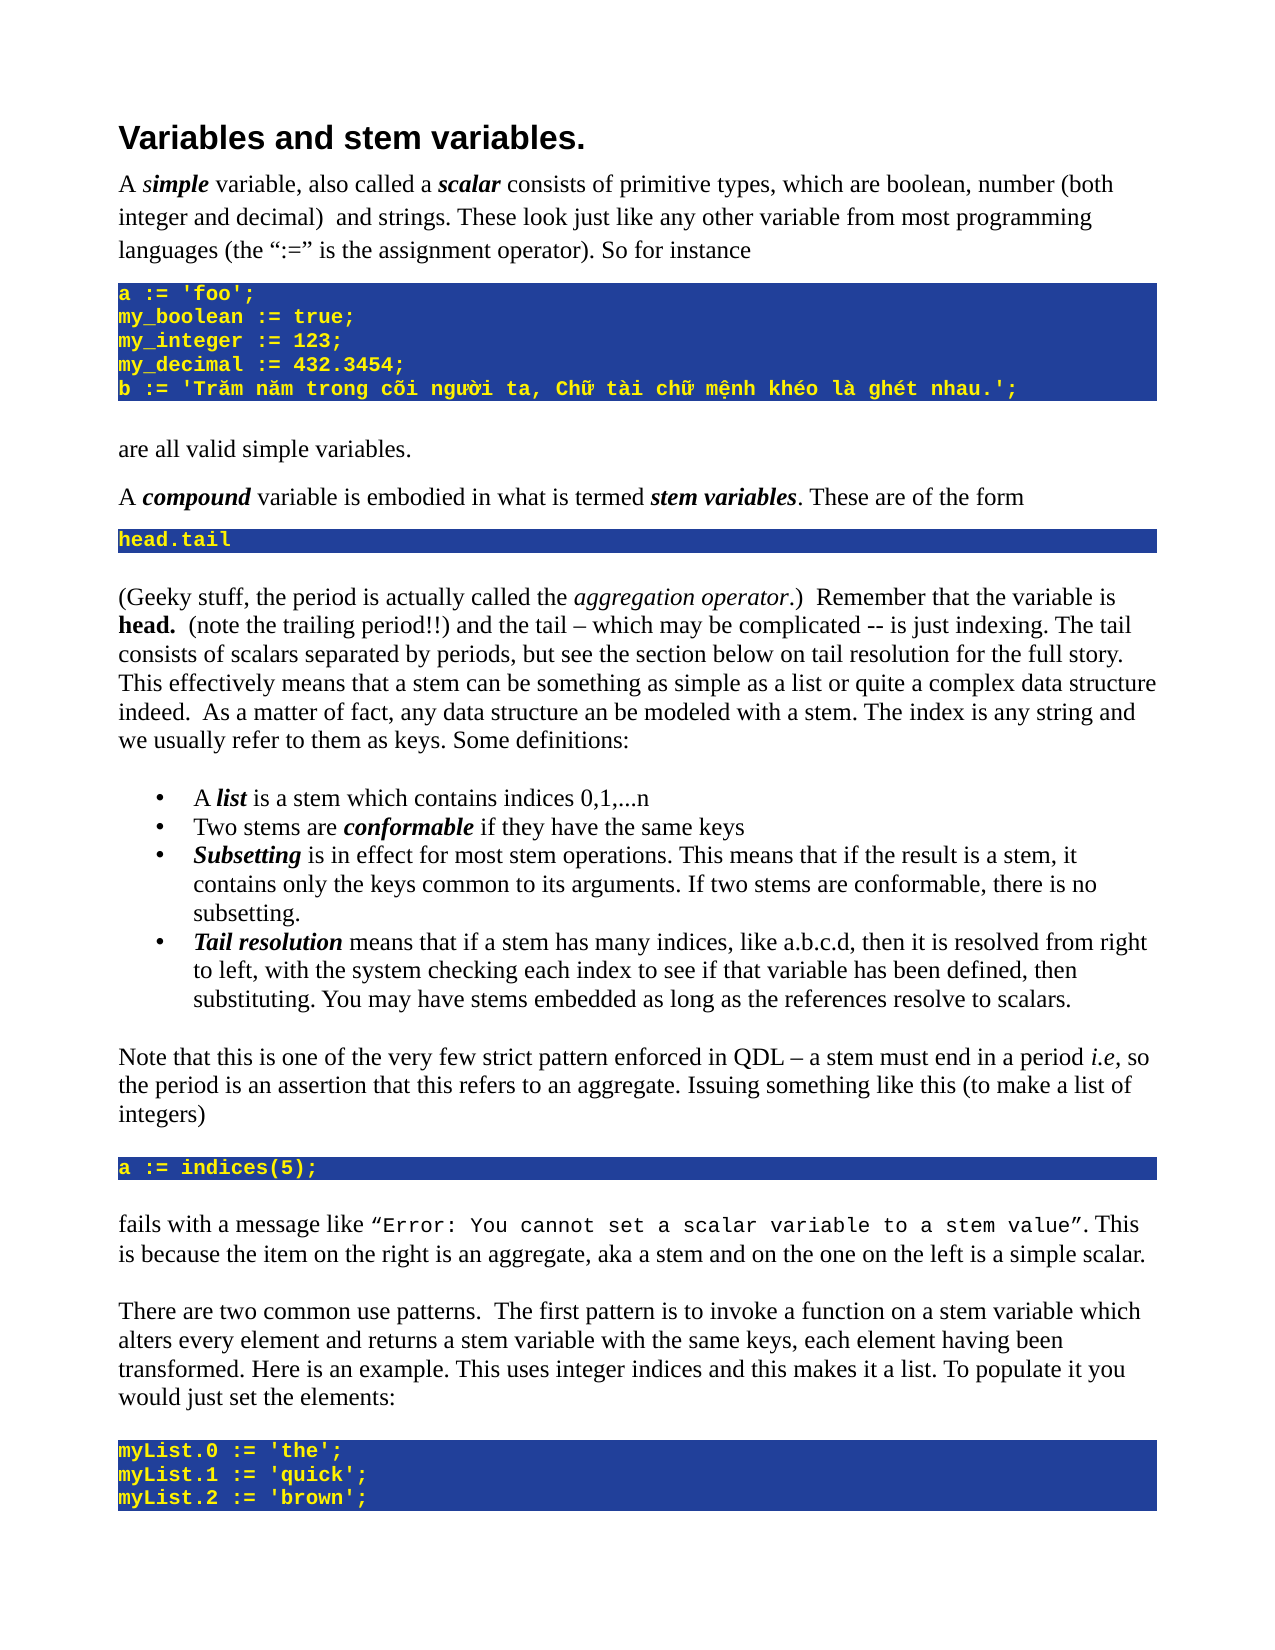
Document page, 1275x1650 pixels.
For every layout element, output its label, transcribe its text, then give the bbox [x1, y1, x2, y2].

text myList.0 := 'the'; [118, 1440, 1157, 1464]
list Two stems are conformable if they have the same keys [156, 812, 1157, 841]
subtitle Variables and stem variables. [118, 118, 1157, 157]
text A compound variable is embodied in what is termed stem variables. These are of the form [118, 482, 1157, 511]
text Note that this is one of the very few strict pattern enforced in QDL – a stem must end in a period i.e, so the period is an assertion that this refers to an aggregate. Issuing something like this (to make a list of integers) [118, 1042, 1157, 1128]
text myList.1 := 'quick'; [118, 1464, 1157, 1487]
text my_decimal := 432.3454; [118, 354, 1157, 377]
list Tail resolution means that if a stem has many indices, like a.b.c.d, then it is resolved from right to left, with the system checking each index to see if that variable has been defined, then substituting. You may have stems embedded as long as the references resolve to scalars. [156, 927, 1157, 1013]
text are all valid simple variables. [118, 401, 1157, 463]
text myList.2 := 'brown'; [118, 1487, 1157, 1511]
text fails with a message like “Error: You cannot set a scalar variable to a stem value”. This is because the item on the right is an aggregate, aka a stem and on the one on the left is a simple scalar. [118, 1209, 1157, 1267]
list Subsetting is in effect for most stem operations. This means that if the result is a stem, it contains only the keys common to its arguments. If two stems are conformable, there is no subsetting. [156, 841, 1157, 927]
text my_boolean := true; [118, 307, 1157, 330]
text head.tail [118, 529, 1157, 553]
text b := 'Trăm năm trong cõi người ta, Chữ tài chữ mệnh khéo là ghét nhau.'; [118, 377, 1157, 401]
text (Geeky stuff, the period is actually called the aggregation operator.) Remember that the variable is head. (note the trailing period!!) and the tail – which may be complicated -- is just indexing. The tail consists of scalars separated by periods, but see the section below on tail resolution for the full story. This effectively means that a stem can be something as simple as a list or quite a complex data structure indeed. As a matter of fact, any data structure an be modeled with a stem. The index is any string and we usually refer to them as keys. Some definitions: [118, 553, 1157, 783]
text A simple variable, also called a scalar consists of primitive types, which are boolean, number (both integer and decimal) and strings. These look just like any other variable from most programming languages (the “:=” is the assignment operator). So for instance [118, 169, 1157, 264]
text a := 'foo'; [118, 283, 1157, 307]
list A list is a stem which contains indices 0,1,...n [156, 783, 1157, 812]
text There are two common use patterns. The first pattern is to invoke a function on a stem variable which alters every element and returns a stem variable with the same keys, each element having been transformed. Here is an example. This uses integer indices and this makes it a list. To populate it you would just set the elements: [118, 1296, 1157, 1411]
text my_integer := 123; [118, 330, 1157, 354]
text a := indices(5); [118, 1157, 1157, 1180]
